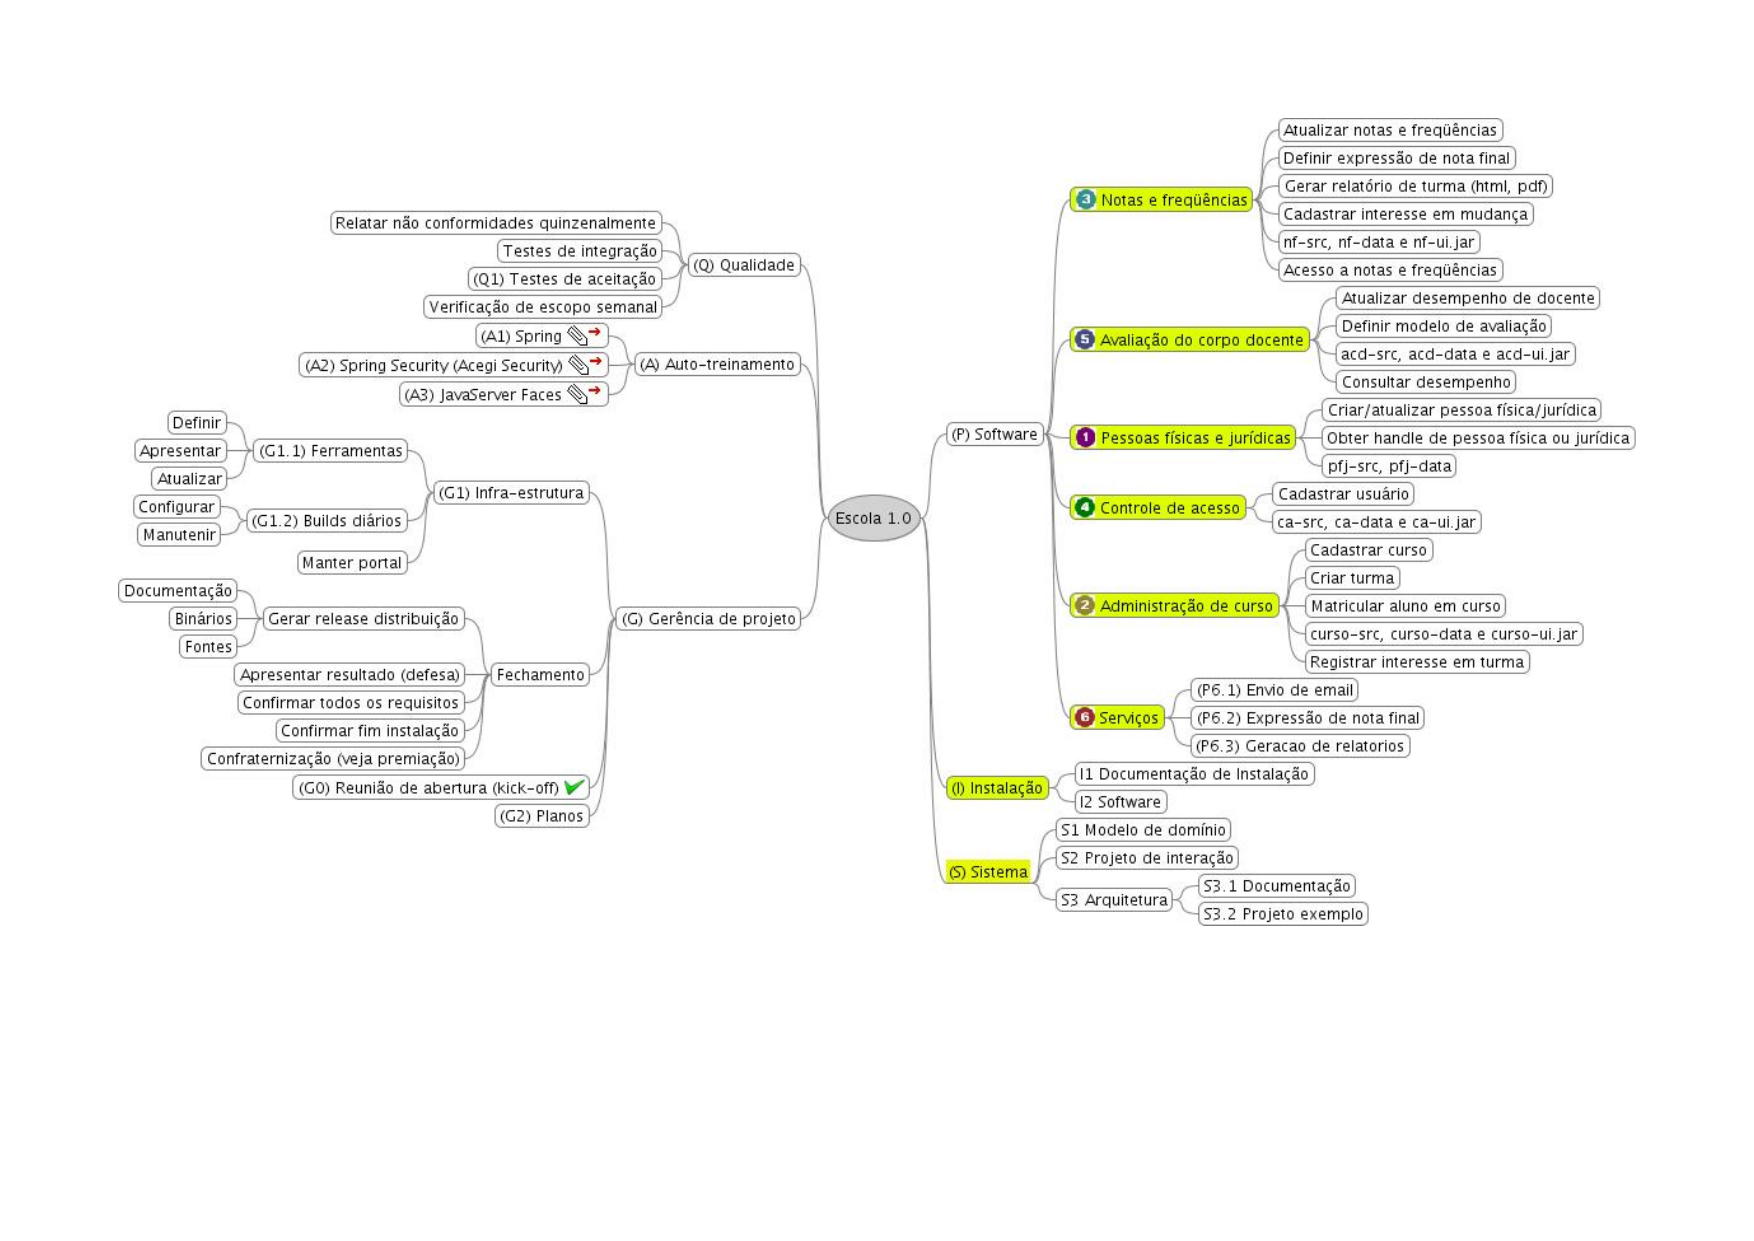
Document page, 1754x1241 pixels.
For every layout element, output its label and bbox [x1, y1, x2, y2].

picture [118, 118, 1636, 926]
